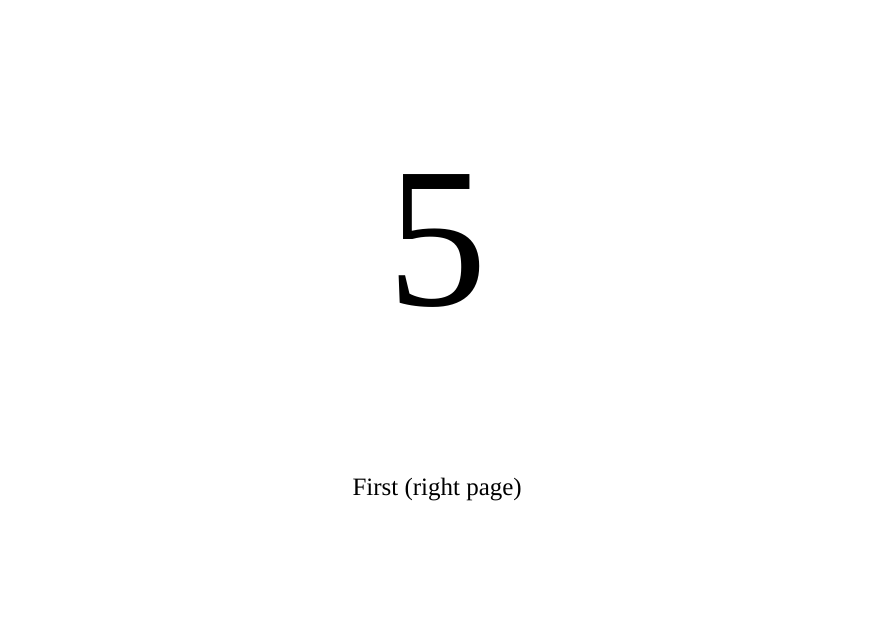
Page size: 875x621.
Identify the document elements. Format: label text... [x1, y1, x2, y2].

text 5 [118, 118, 756, 348]
